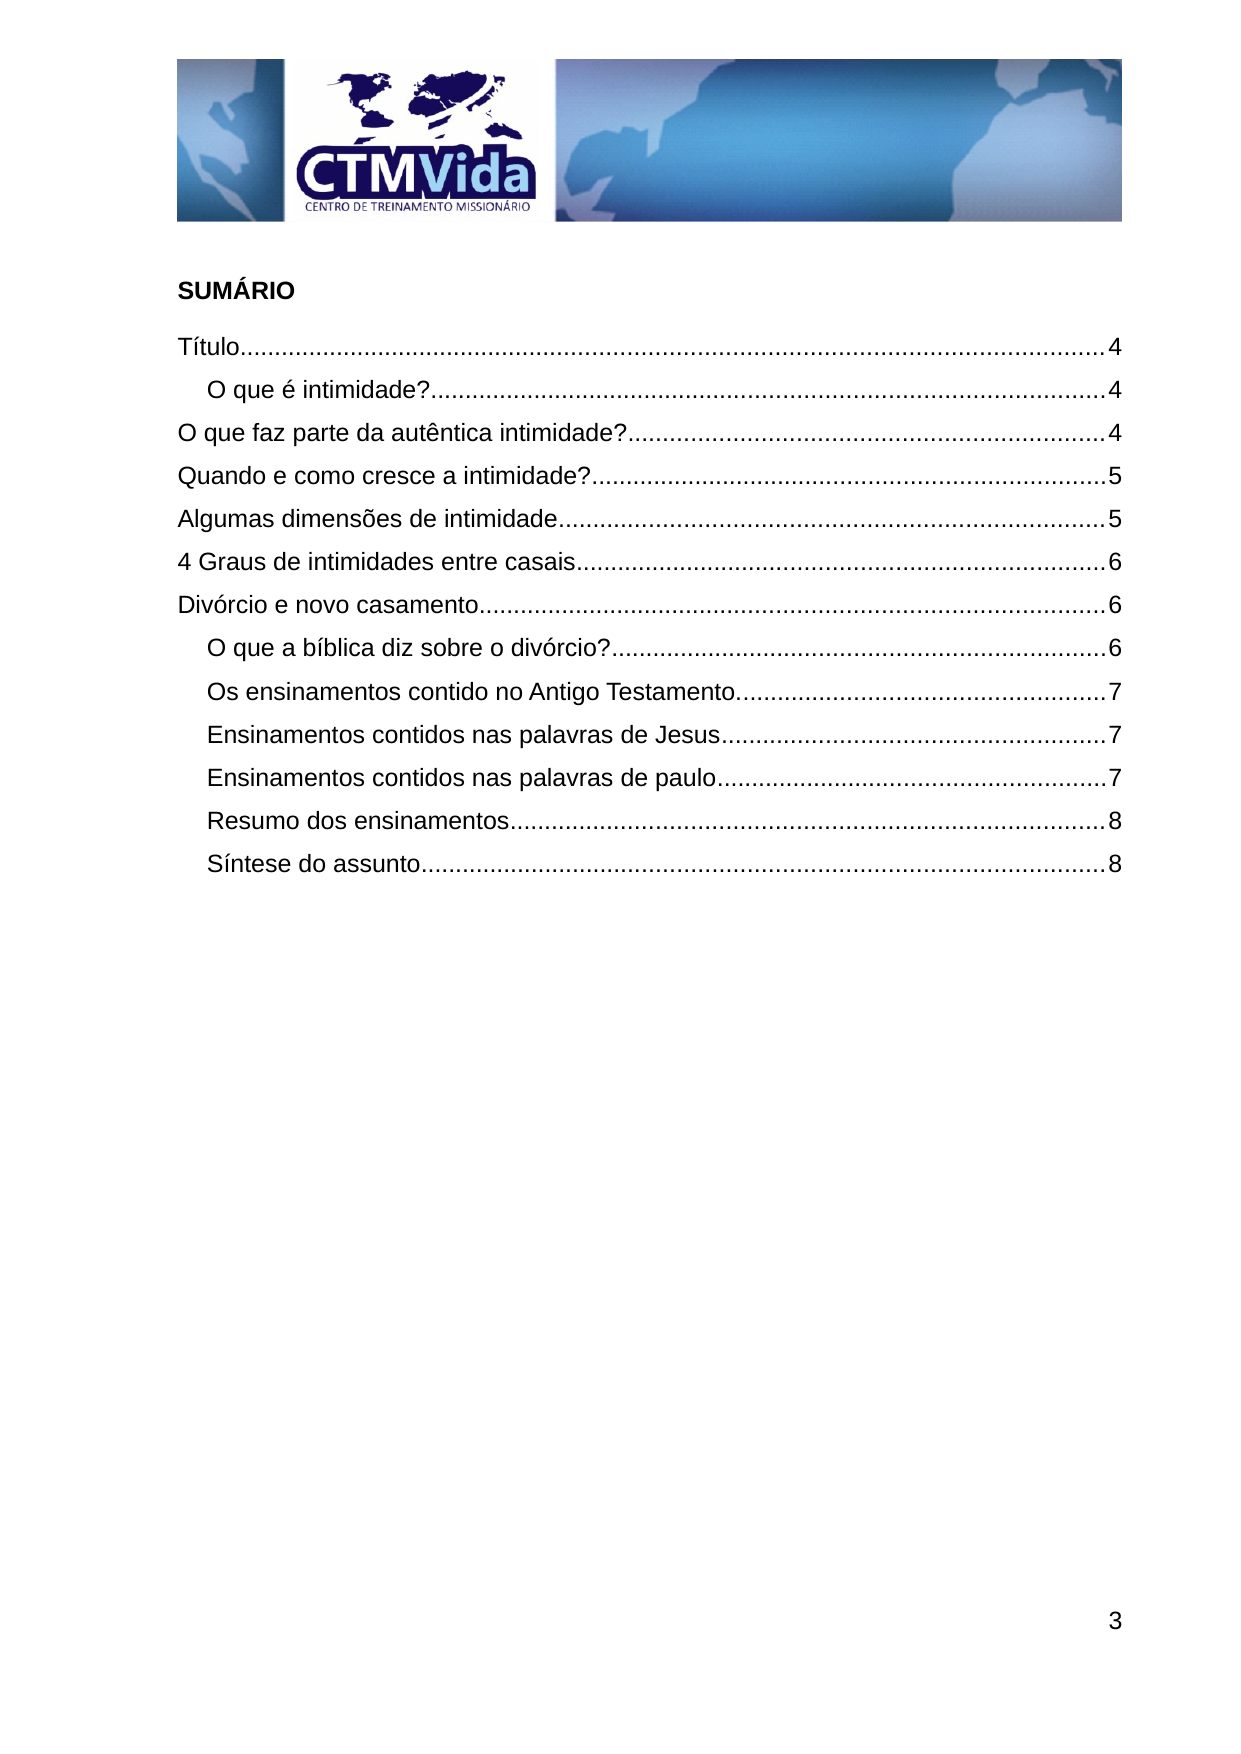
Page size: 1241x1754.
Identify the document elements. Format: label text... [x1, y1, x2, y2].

text Os ensinamentos contido no Antigo Testamento. 7 [207, 677, 1122, 705]
text Resumo dos ensinamentos 8 [207, 806, 1122, 835]
text 4 Graus de intimidades entre casais 6 [177, 547, 1122, 576]
text Título 4 [177, 332, 1122, 360]
subtitle Sumário [177, 276, 1122, 305]
text Divórcio e novo casamento 6 [177, 590, 1122, 619]
picture [177, 59, 1122, 222]
text O que a bíblica diz sobre o divórcio? 6 [207, 633, 1122, 662]
text O que é intimidade? 4 [207, 375, 1122, 403]
text Algumas dimensões de intimidade 5 [177, 504, 1122, 533]
text Ensinamentos contidos nas palavras de paulo 7 [207, 763, 1122, 792]
text Quando e como cresce a intimidade? 5 [177, 461, 1122, 490]
text Ensinamentos contidos nas palavras de Jesus 7 [207, 720, 1122, 748]
text O que faz parte da autêntica intimidade? 4 [177, 418, 1122, 447]
text Síntese do assunto 8 [207, 849, 1122, 878]
